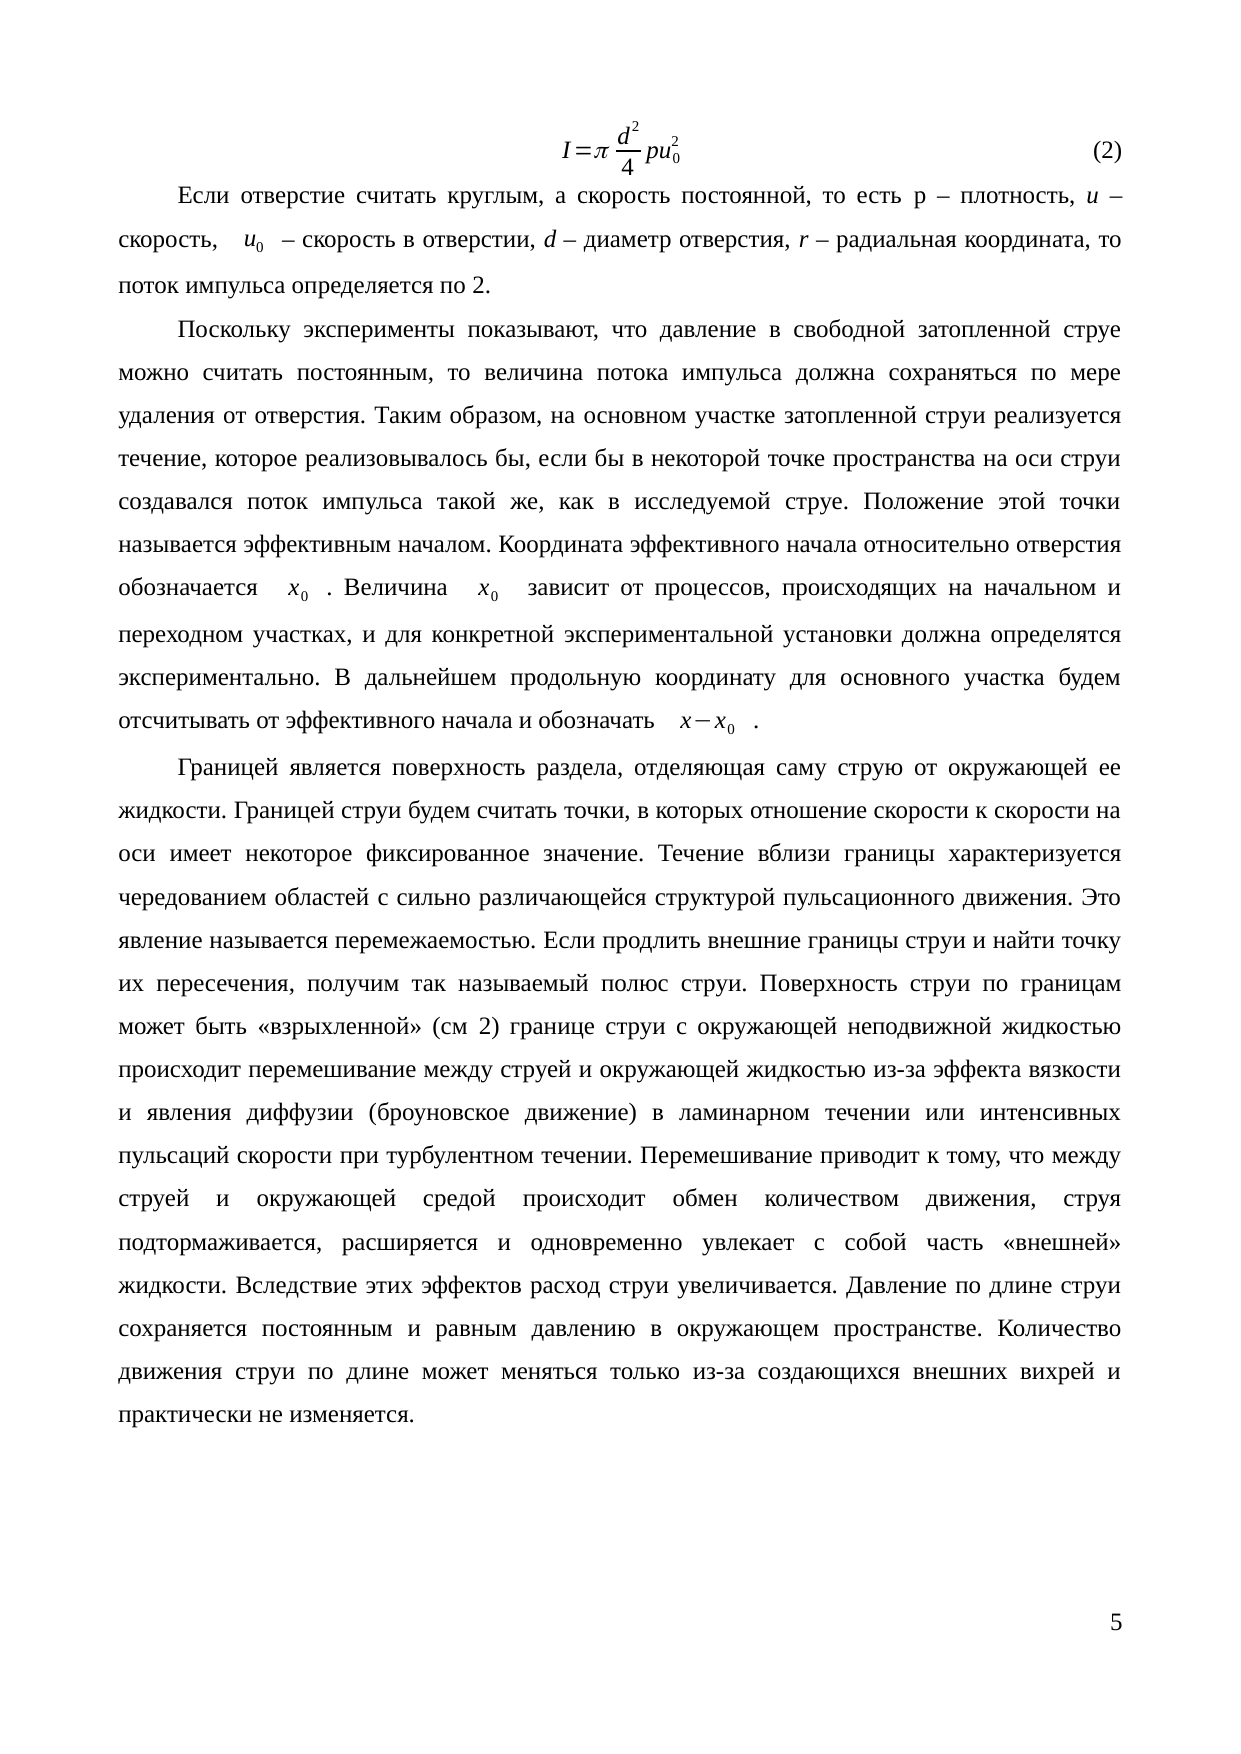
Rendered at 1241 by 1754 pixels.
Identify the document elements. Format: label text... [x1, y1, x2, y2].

text Поскольку эксперименты показывают, что давление в свободной затопленной струе можно считать постоянным, то величина потока импульса должна сохраняться по мере удаления от отверстия. Таким образом, на основном участке затопленной струи реализуется течение, которое реализовывалось бы, если бы в некоторой точке пространства на оси струи создавался поток импульса такой же, как в исследуемой струе. Положение этой точки называется эффективным началом. Координата эффективного начала относительно отверстия обозначается . Величина зависит от процессов, происходящих на начальном и переходном участках, и для конкретной экспериментальной установки должна определятся экспериментально. В дальнейшем продольную координату для основного участка будем отсчитывать от эффективного начала и обозначать . [118, 314, 1122, 738]
text Границей является поверхность раздела, отделяющая саму струю от окружающей ее жидкости. Границей струи будем считать точки, в которых отношение скорости к скорости на оси имеет некоторое фиксированное значение. Течение вблизи границы характеризуется чередованием областей с сильно различающейся структурой пульсационного движения. Это явление называется перемежаемостью. Если продлить внешние границы струи и найти точку их пересечения, получим так называемый полюс струи. Поверхность струи по границам может быть «взрыхленной» (см Рисунок 2) границе струи с окружающей неподвижной жидкостью происходит перемешивание между струей и окружающей жидкостью из-за эффекта вязкости и явления диффузии (броуновское движение) в ламинарном течении или интенсивных пульсаций скорости при турбулентном течении. Перемешивание приводит к тому, что между струей и окружающей средой происходит обмен количеством движения, струя подтормаживается, расширяется и одновременно увлекает с собой часть «внешней» жидкости. Вследствие этих эффектов расход струи увеличивается. Давление по длине струи сохраняется постоянным и равным давлению в окружающем пространстве. Количество движения струи по длине может меняться только из-за создающихся внешних вихрей и практически не изменяется. [118, 752, 1122, 1428]
text (2) [118, 118, 1122, 181]
text Если отверстие считать круглым, а скорость постоянной, то есть p – плотность, u – скорость, – cкорость в отверстии, d – диаметр отверстия, r – радиальная координата, то поток импульса определяется по 2. [118, 181, 1122, 299]
